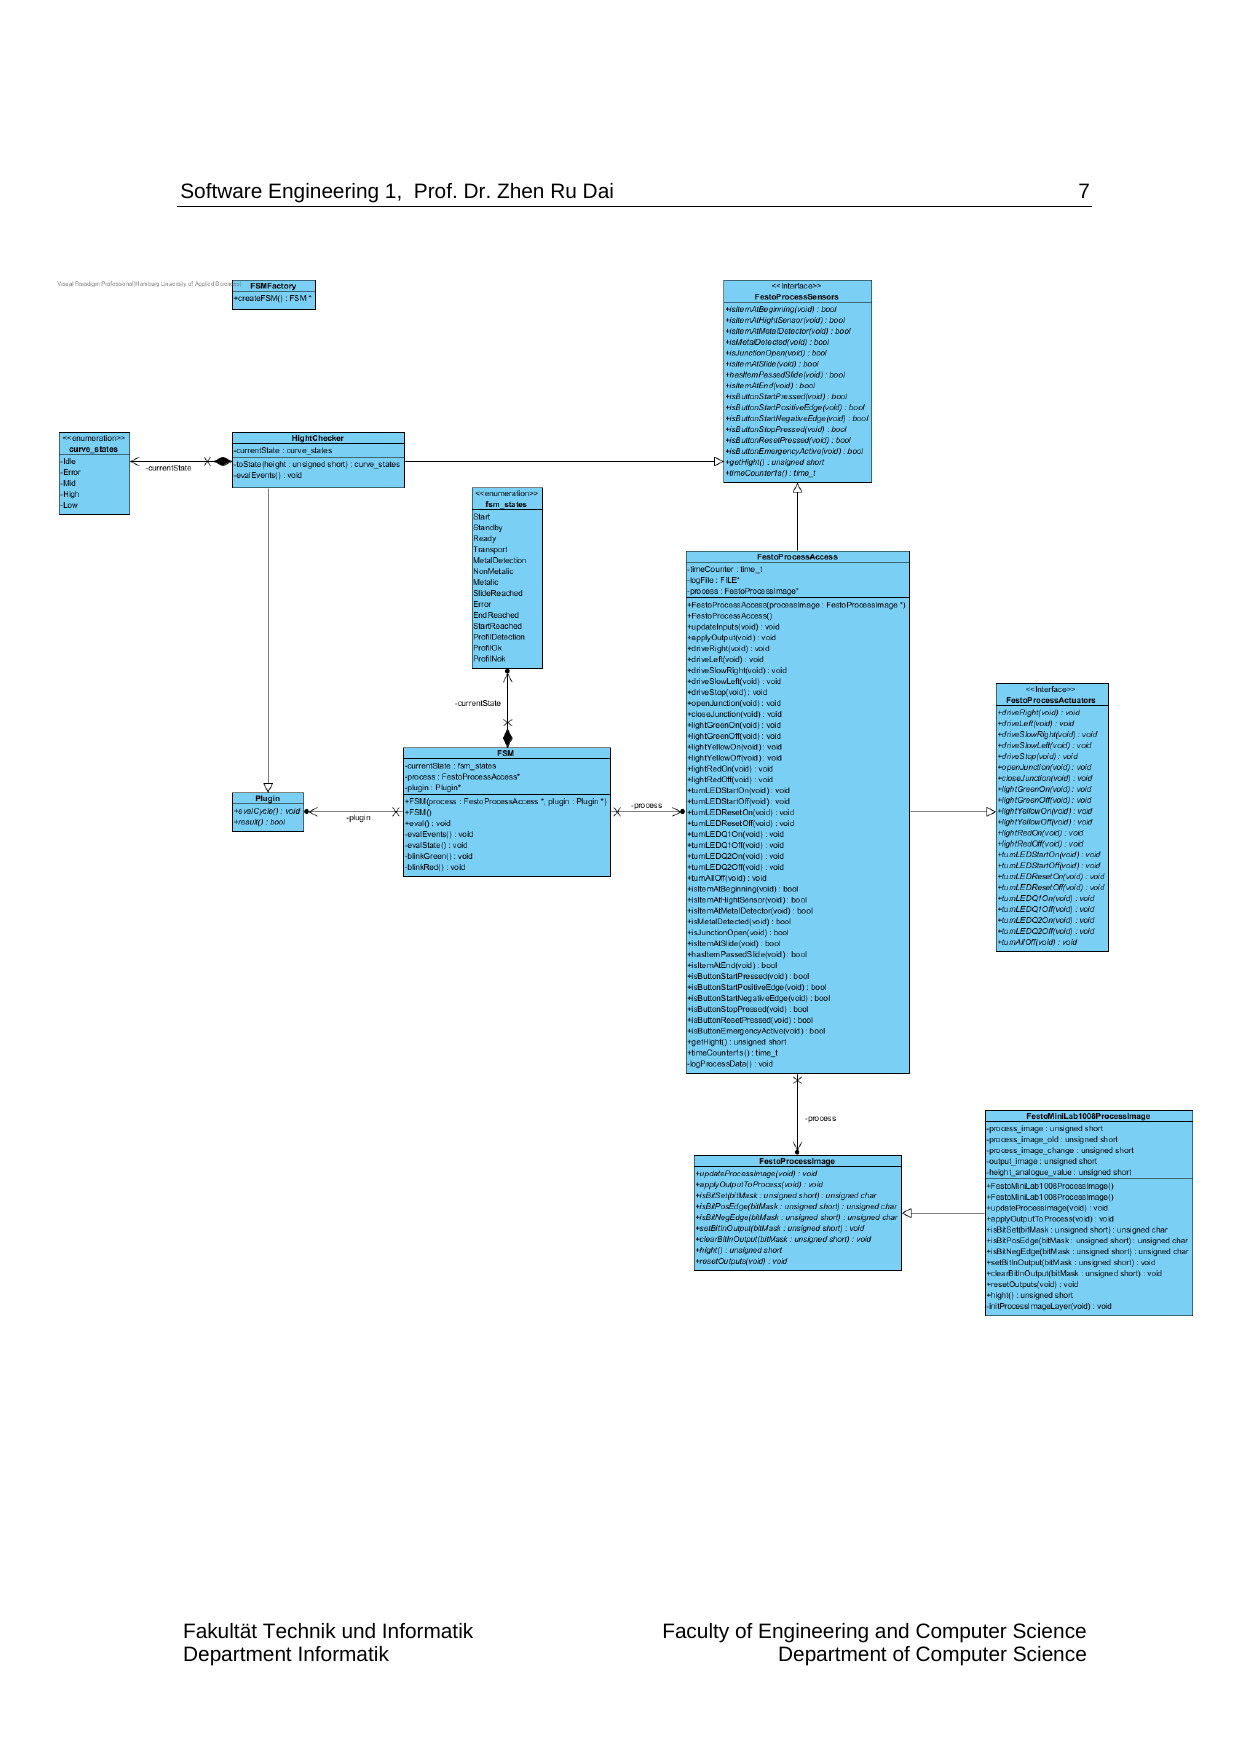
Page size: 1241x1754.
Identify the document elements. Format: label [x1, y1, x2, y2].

picture [57, 278, 1195, 1318]
